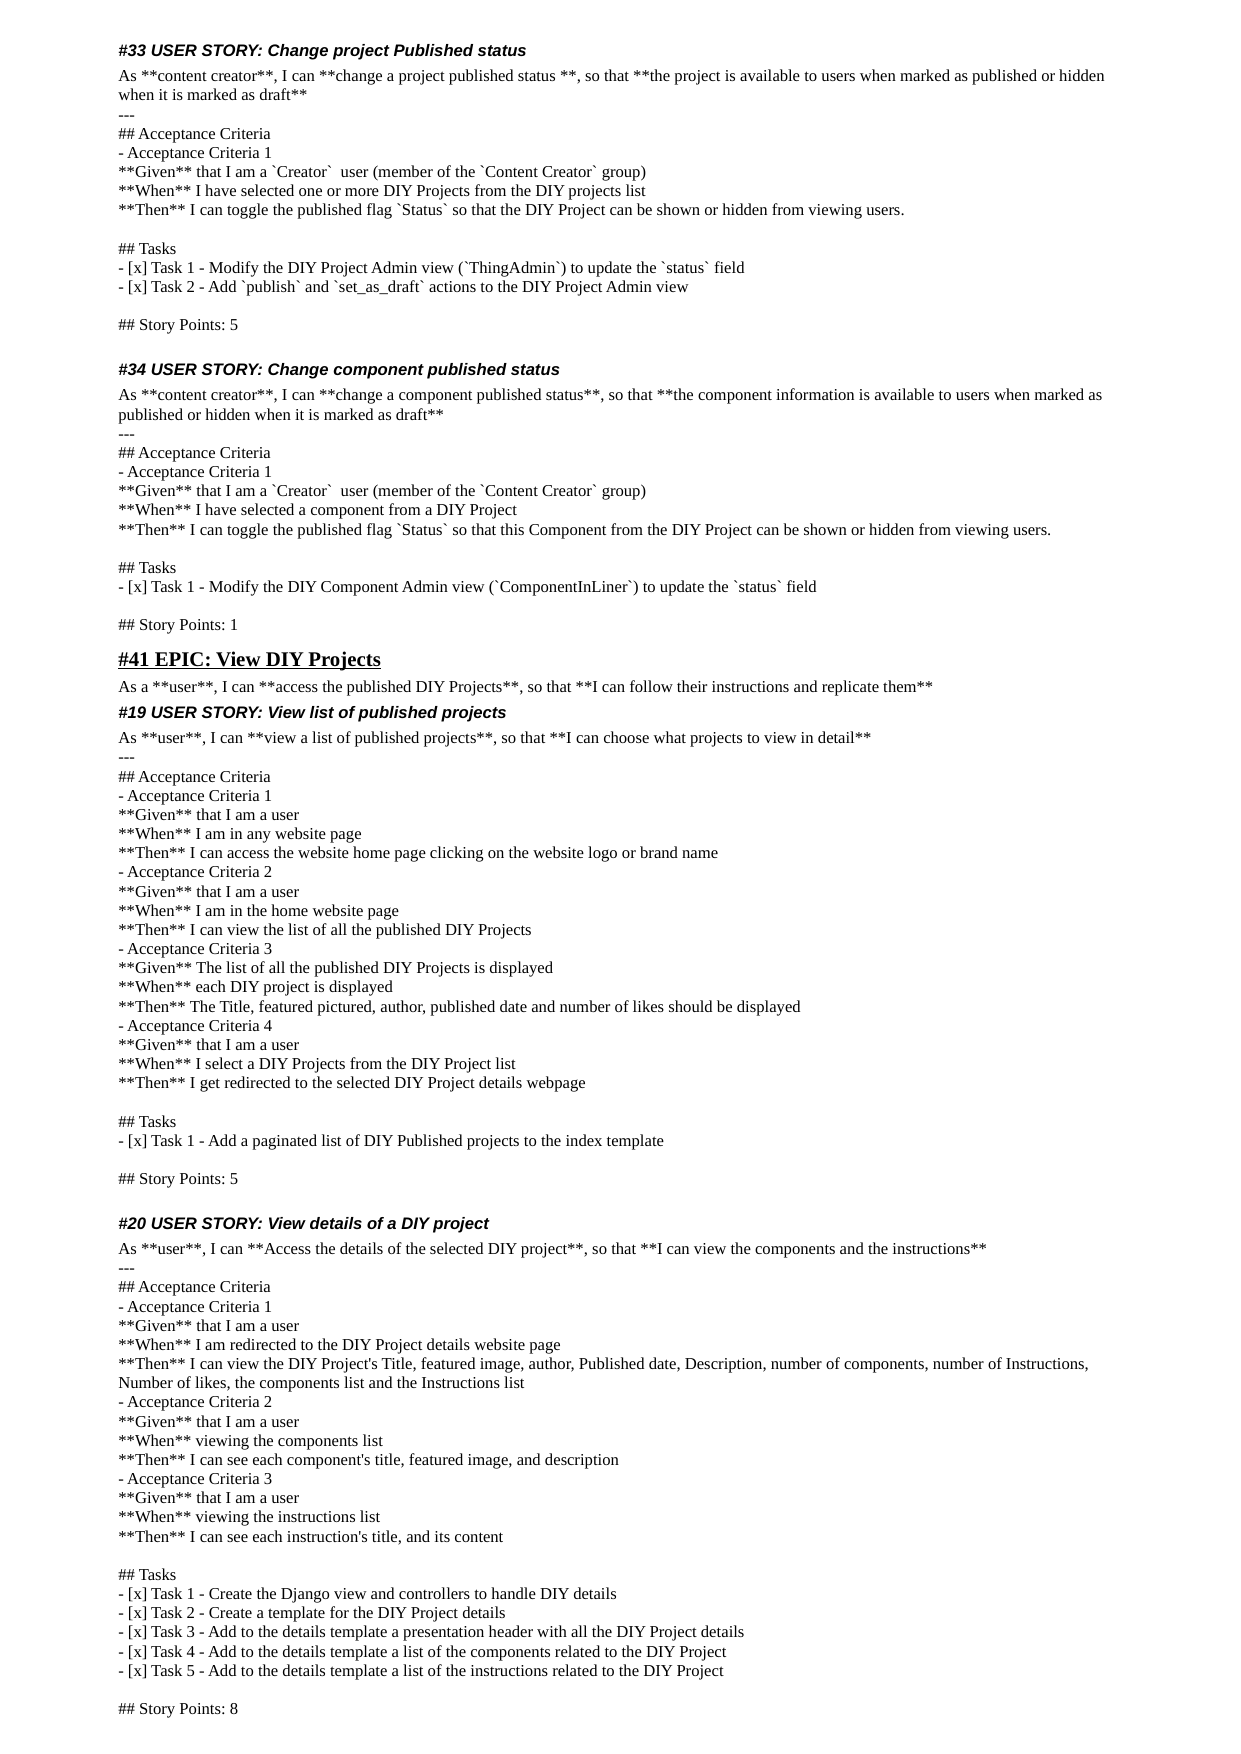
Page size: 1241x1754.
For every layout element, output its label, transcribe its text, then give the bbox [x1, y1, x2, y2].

text - Acceptance Criteria 4 [118, 1016, 1122, 1035]
text - [x] Task 1 - Create the Django view and controllers to handle DIY details [118, 1584, 1122, 1603]
text As **user**, I can **Access the details of the selected DIY project**, so that **I can view the components and the instructions** [118, 1239, 1122, 1258]
text - Acceptance Criteria 3 [118, 1469, 1122, 1488]
text ## Acceptance Criteria [118, 443, 1122, 462]
text ## Acceptance Criteria [118, 766, 1122, 786]
text ## Story Points: 8 [118, 1699, 1122, 1718]
text - [x] Task 4 - Add to the details template a list of the components related to the DIY Project [118, 1641, 1122, 1661]
text **Given** The list of all the published DIY Projects is displayed [118, 958, 1122, 977]
text **Given** that I am a `Creator` user (member of the `Content Creator` group) [118, 481, 1122, 500]
text **When** I select a DIY Projects from the DIY Project list [118, 1054, 1122, 1073]
text - [x] Task 1 - Modify the DIY Project Admin view (`ThingAdmin`) to update the `status` field [118, 258, 1122, 277]
text **Given** that I am a user [118, 1316, 1122, 1335]
text ## Tasks [118, 1565, 1122, 1584]
subtitle #20 USER STORY: View details of a DIY project [118, 1213, 1122, 1233]
text **Given** that I am a user [118, 805, 1122, 824]
text **When** I am redirected to the DIY Project details website page [118, 1335, 1122, 1354]
text **When** I have selected a component from a DIY Project [118, 500, 1122, 519]
text ## Story Points: 5 [118, 1169, 1122, 1188]
text - [x] Task 2 - Add `publish` and `set_as_draft` actions to the DIY Project Admin view [118, 277, 1122, 296]
text **Then** The Title, featured pictured, author, published date and number of likes should be displayed [118, 996, 1122, 1016]
text **Then** I can toggle the published flag `Status` so that the DIY Project can be shown or hidden from viewing users. [118, 200, 1122, 219]
text - Acceptance Criteria 2 [118, 1392, 1122, 1411]
subtitle #19 USER STORY: View list of published projects [118, 703, 1122, 722]
subtitle #33 USER STORY: Change project Published status [118, 41, 1122, 60]
text - Acceptance Criteria 1 [118, 462, 1122, 481]
text ## Tasks [118, 558, 1122, 577]
text **Then** I can toggle the published flag `Status` so that this Component from the DIY Project can be shown or hidden from viewing users. [118, 519, 1122, 538]
text ## Acceptance Criteria [118, 123, 1122, 143]
text - [x] Task 5 - Add to the details template a list of the instructions related to the DIY Project [118, 1661, 1122, 1680]
text **Given** that I am a `Creator` user (member of the `Content Creator` group) [118, 162, 1122, 181]
text **When** I am in the home website page [118, 901, 1122, 920]
text ## Acceptance Criteria [118, 1277, 1122, 1296]
text **Then** I can access the website home page clicking on the website logo or brand name [118, 843, 1122, 862]
text ## Story Points: 5 [118, 315, 1122, 334]
text As **content creator**, I can **change a project published status **, so that **the project is available to users when marked as published or hidden when it is marked as draft** [118, 66, 1122, 104]
text As **content creator**, I can **change a component published status**, so that **the component information is available to users when marked as published or hidden when it is marked as draft** [118, 385, 1122, 423]
text **When** I am in any website page [118, 824, 1122, 843]
text **When** viewing the instructions list [118, 1507, 1122, 1526]
text - [x] Task 3 - Add to the details template a presentation header with all the DIY Project details [118, 1622, 1122, 1641]
text **Then** I can view the DIY Project's Title, featured image, author, Published date, Description, number of components, number of Instructions, Number of likes, the components list and the Instructions list [118, 1354, 1122, 1392]
text - Acceptance Criteria 1 [118, 786, 1122, 805]
subtitle #41 EPIC: View DIY Projects [118, 647, 1122, 671]
text **Given** that I am a user [118, 1411, 1122, 1431]
text - Acceptance Criteria 3 [118, 939, 1122, 958]
text **When** I have selected one or more DIY Projects from the DIY projects list [118, 181, 1122, 200]
text **When** viewing the components list [118, 1431, 1122, 1450]
text **Then** I can view the list of all the published DIY Projects [118, 920, 1122, 939]
text - Acceptance Criteria 2 [118, 862, 1122, 881]
text **When** each DIY project is displayed [118, 977, 1122, 996]
text ## Tasks [118, 1111, 1122, 1131]
text - [x] Task 1 - Add a paginated list of DIY Published projects to the index template [118, 1131, 1122, 1150]
text As **user**, I can **view a list of published projects**, so that **I can choose what projects to view in detail** [118, 728, 1122, 747]
text - [x] Task 2 - Create a template for the DIY Project details [118, 1603, 1122, 1622]
text **Then** I can see each instruction's title, and its content [118, 1526, 1122, 1546]
text **Given** that I am a user [118, 1488, 1122, 1507]
text ## Tasks [118, 238, 1122, 258]
text - Acceptance Criteria 1 [118, 1296, 1122, 1316]
text - [x] Task 1 - Modify the DIY Component Admin view (`ComponentInLiner`) to update the `status` field [118, 577, 1122, 596]
subtitle #34 USER STORY: Change component published status [118, 360, 1122, 379]
text --- [118, 1258, 1122, 1277]
text - Acceptance Criteria 1 [118, 143, 1122, 162]
text ## Story Points: 1 [118, 615, 1122, 634]
text --- [118, 423, 1122, 443]
text **Then** I can see each component's title, featured image, and description [118, 1450, 1122, 1469]
text --- [118, 104, 1122, 123]
text --- [118, 747, 1122, 766]
text **Given** that I am a user [118, 881, 1122, 901]
text **Given** that I am a user [118, 1035, 1122, 1054]
text As a **user**, I can **access the published DIY Projects**, so that **I can follow their instructions and replicate them** [118, 677, 1122, 696]
text **Then** I get redirected to the selected DIY Project details webpage [118, 1073, 1122, 1092]
